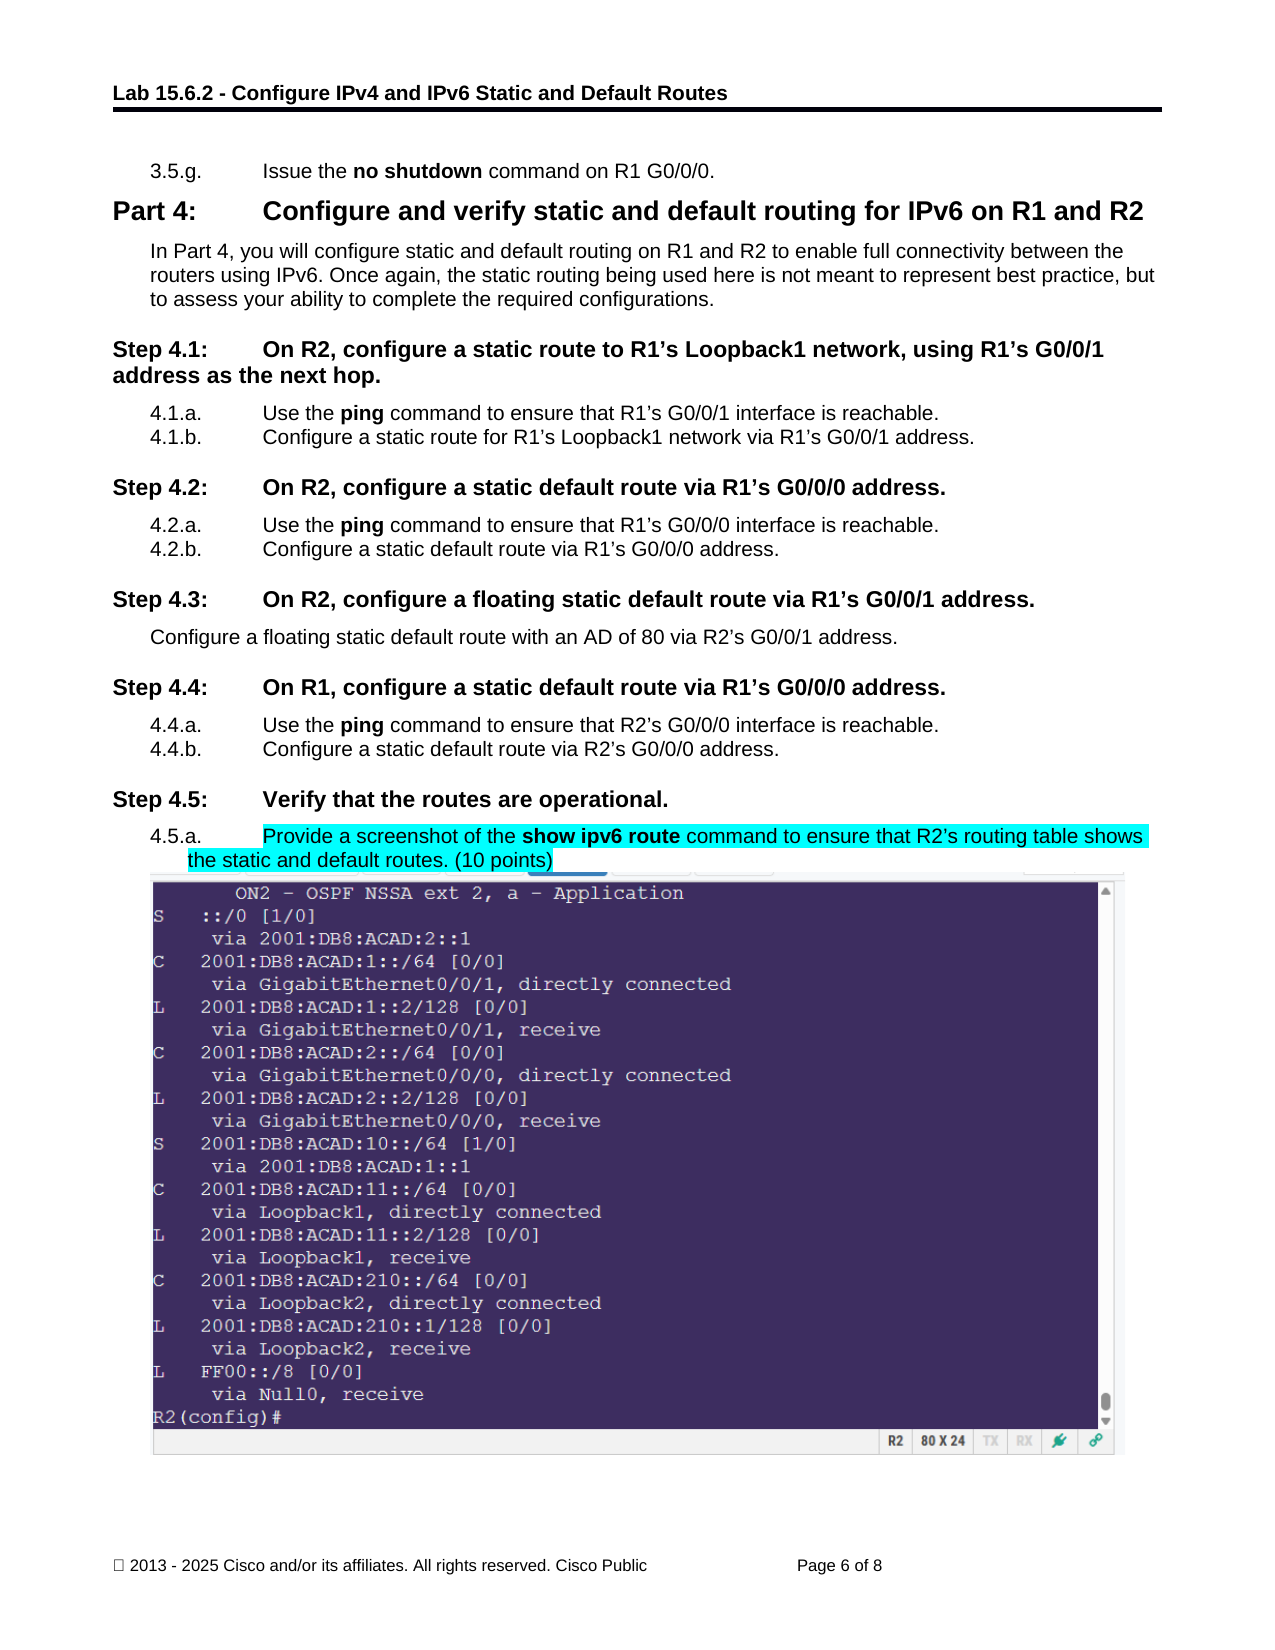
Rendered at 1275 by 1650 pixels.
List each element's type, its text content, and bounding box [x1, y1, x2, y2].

subtitle Use the ping command to ensure that R2’s G0/0/0 interface is reachable. [150, 713, 1162, 737]
subtitle On R2, configure a floating static default route via R1’s G0/0/1 address. [112, 586, 1162, 612]
subtitle Verify that the routes are operational. [112, 786, 1162, 812]
subtitle On R2, configure a static route to R1’s Loopback1 network, using R1’s G0/0/1 address as the next hop. [112, 336, 1162, 389]
subtitle Issue the no shutdown command on R1 G0/0/0. [150, 159, 1162, 183]
subtitle Configure a static route for R1’s Loopback1 network via R1’s G0/0/1 address. [150, 425, 1162, 449]
text Configure a floating static default route with an AD of 80 via R2’s G0/0/1 address. [150, 625, 1162, 649]
subtitle Use the ping command to ensure that R1’s G0/0/0 interface is reachable. [150, 513, 1162, 537]
subtitle Configure a static default route via R1’s G0/0/0 address. [150, 537, 1162, 561]
subtitle On R2, configure a static default route via R1’s G0/0/0 address. [112, 474, 1162, 501]
subtitle Configure and verify static and default routing for IPv6 on R1 and R2 [112, 195, 1162, 227]
picture [150, 872, 1125, 1455]
text In Part 4, you will configure static and default routing on R1 and R2 to enable full connectivity between the routers using IPv6. Once again, the static routing being used here is not meant to represent best practice, but to assess your ability to complete the required configurations. [150, 239, 1162, 311]
subtitle Use the ping command to ensure that R1’s G0/0/1 interface is reachable. [150, 401, 1162, 425]
subtitle On R1, configure a static default route via R1’s G0/0/0 address. [112, 674, 1162, 700]
subtitle Provide a screenshot of the show ipv6 route command to ensure that R2’s routing table shows the static and default routes. (10 points) [150, 824, 1162, 872]
subtitle Configure a static default route via R2’s G0/0/0 address. [150, 737, 1162, 761]
